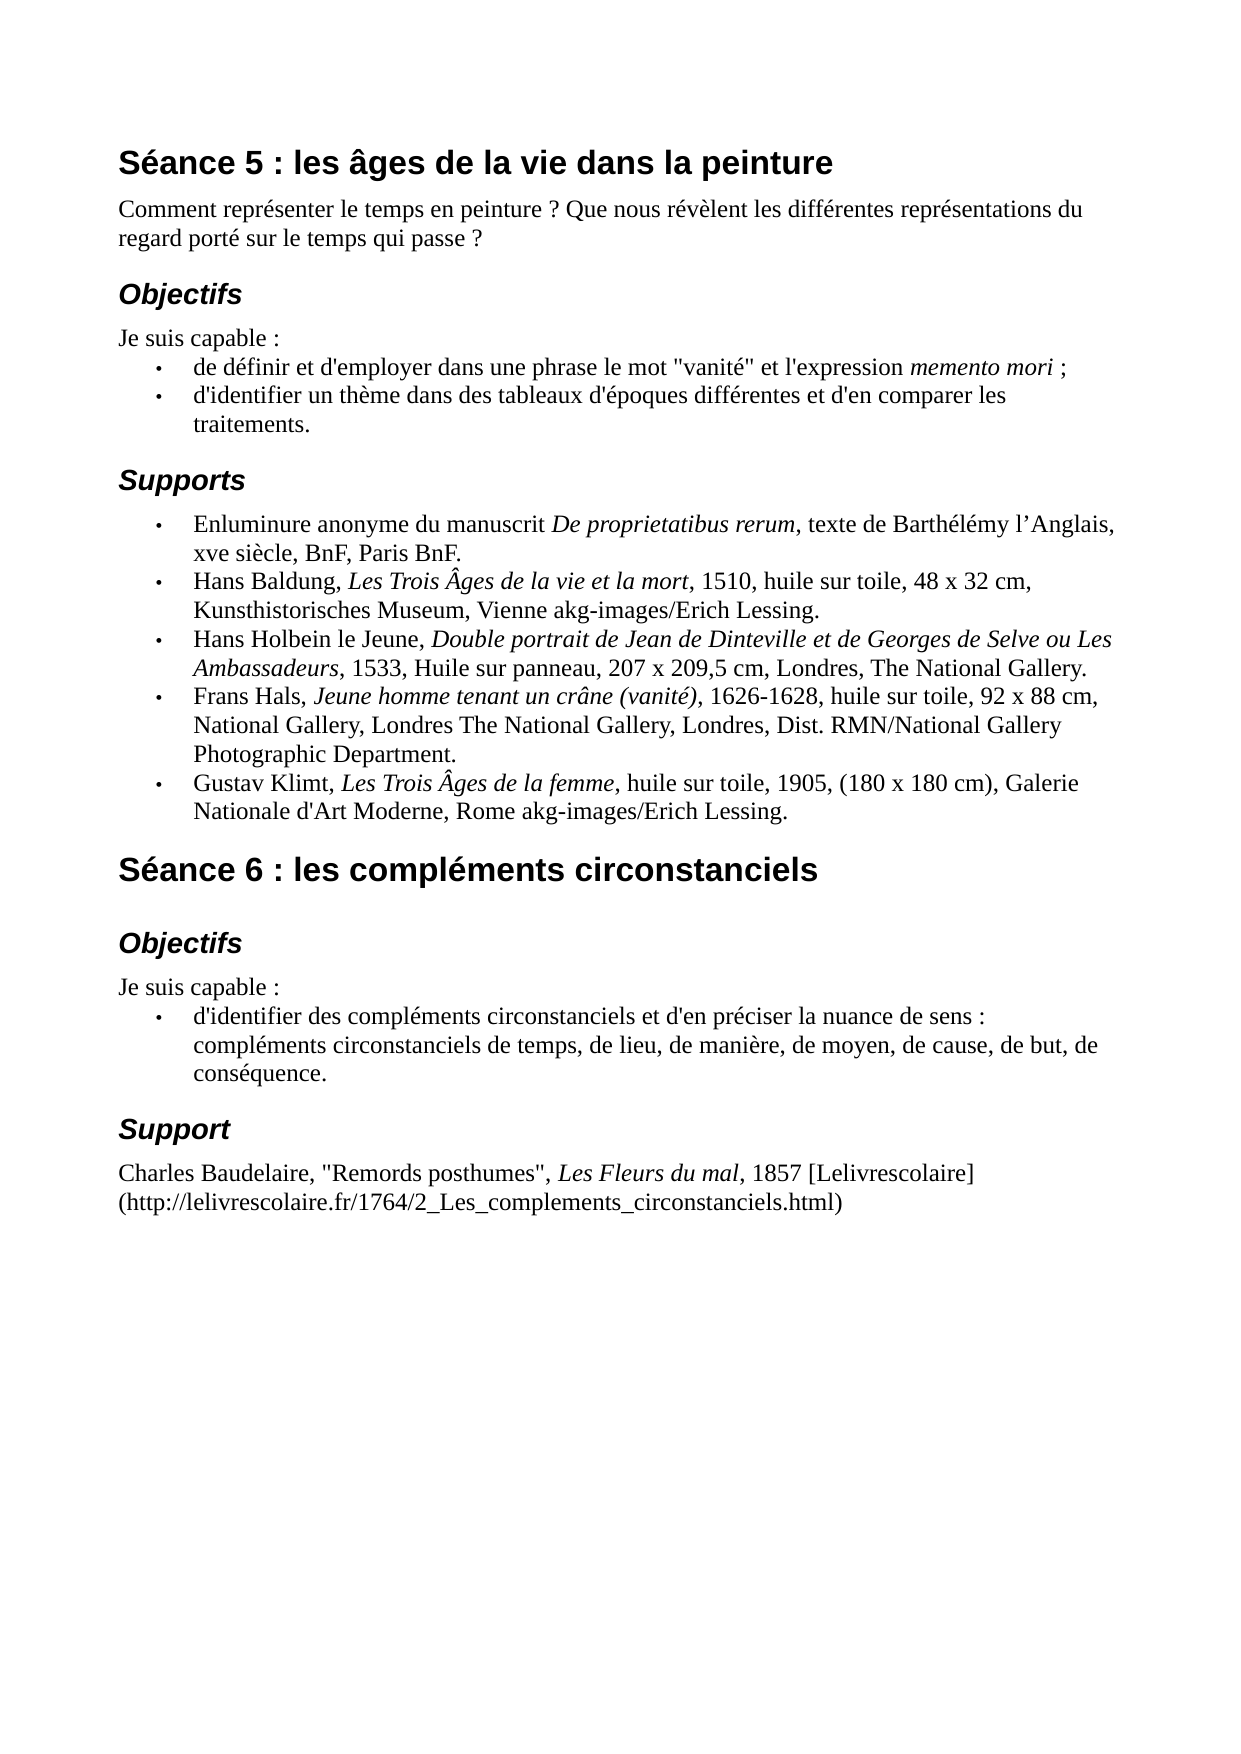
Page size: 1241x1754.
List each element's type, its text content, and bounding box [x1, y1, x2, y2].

text Comment représenter le temps en peinture ? Que nous révèlent les différentes représentations du regard porté sur le temps qui passe ? [118, 194, 1122, 252]
list de définir et d'employer dans une phrase le mot "vanité" et l'expression memento mori ; [156, 352, 1122, 380]
subtitle Support [118, 1112, 1122, 1146]
list Frans Hals, Jeune homme tenant un crâne (vanité), 1626-1628, huile sur toile, 92 x 88 cm, National Gallery, Londres The National Gallery, Londres, Dist. RMN/National Gallery Photographic Department. [156, 681, 1122, 768]
subtitle Supports [118, 463, 1122, 496]
list Enluminure anonyme du manuscrit De proprietatibus rerum, texte de Barthélémy l’Anglais, xve siècle, BnF, Paris BnF. [156, 509, 1122, 566]
text Je suis capable : [118, 323, 1122, 352]
list Hans Holbein le Jeune, Double portrait de Jean de Dinteville et de Georges de Selve ou Les Ambassadeurs, 1533, Huile sur panneau, 207 x 209,5 cm, Londres, The National Gallery. [156, 624, 1122, 681]
text Charles Baudelaire, "Remords posthumes", Les Fleurs du mal, 1857 [Lelivrescolaire] (http://lelivrescolaire.fr/1764/2_Les_complements_circonstanciels.html) [118, 1158, 1122, 1216]
subtitle Séance 6 : les compléments circonstanciels [118, 850, 1122, 889]
list d'identifier des compléments circonstanciels et d'en préciser la nuance de sens : compléments circonstanciels de temps, de lieu, de manière, de moyen, de cause, de but, de conséquence. [156, 1001, 1122, 1087]
subtitle Objectifs [118, 277, 1122, 310]
text Je suis capable : [118, 972, 1122, 1001]
list Gustav Klimt, Les Trois Âges de la femme, huile sur toile, 1905, (180 x 180 cm), Galerie Nationale d'Art Moderne, Rome akg-images/Erich Lessing. [156, 768, 1122, 825]
subtitle Séance 5 : les âges de la vie dans la peinture [118, 143, 1122, 182]
list Hans Baldung, Les Trois Âges de la vie et la mort, 1510, huile sur toile, 48 x 32 cm, Kunsthistorisches Museum, Vienne akg-images/Erich Lessing. [156, 566, 1122, 624]
subtitle Objectifs [118, 926, 1122, 960]
list d'identifier un thème dans des tableaux d'époques différentes et d'en comparer les traitements. [156, 380, 1122, 438]
